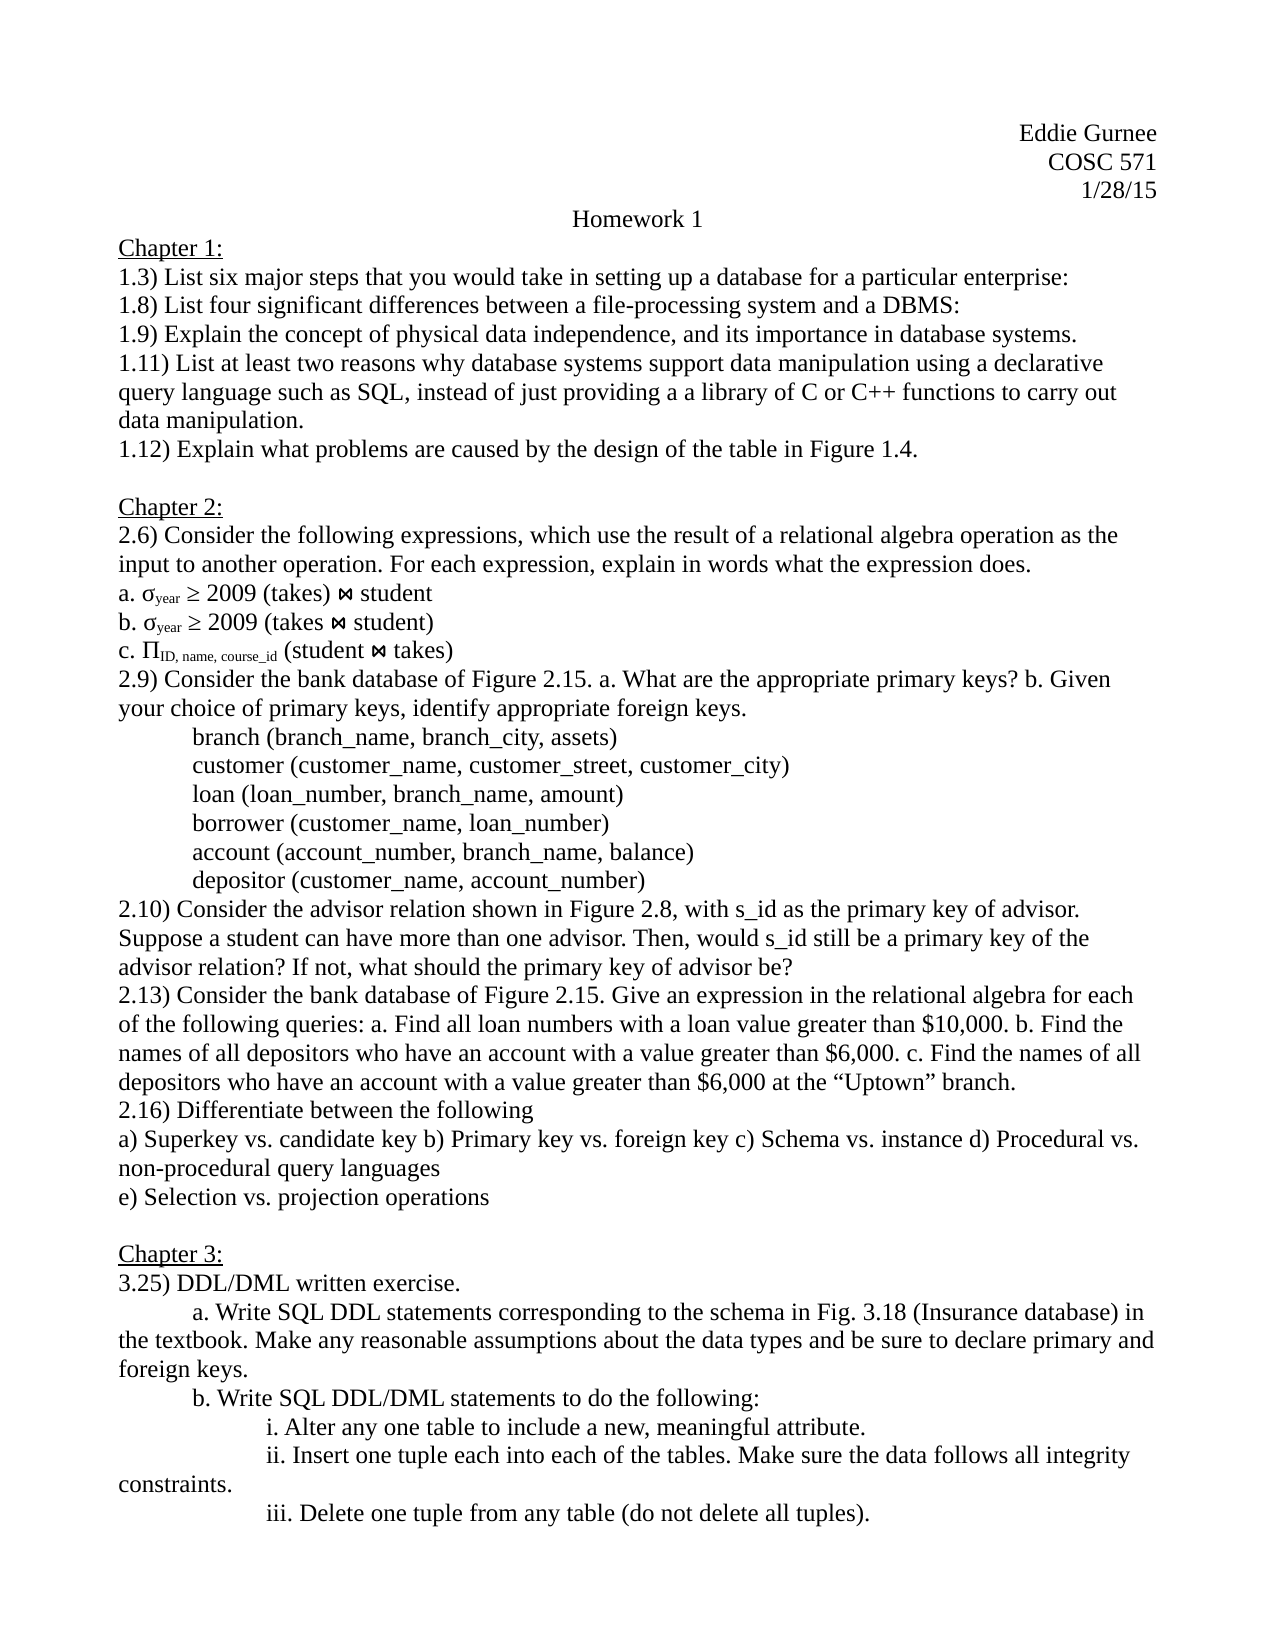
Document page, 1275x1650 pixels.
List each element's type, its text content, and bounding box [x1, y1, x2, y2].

text depositor (customer_name, account_number) [118, 866, 1157, 894]
text COSC 571 [118, 147, 1157, 176]
text 1.8) List four significant differences between a file-processing system and a DBMS: [118, 291, 1157, 319]
text loan (loan_number, branch_name, amount) [118, 779, 1157, 808]
text 2.9) Consider the bank database of Figure 2.15. a. What are the appropriate primary keys? b. Given your choice of primary keys, identify appropriate foreign keys. [118, 664, 1157, 722]
text iii. Delete one tuple from any table (do not delete all tuples). [118, 1498, 1157, 1527]
text b. Write SQL DDL/DML statements to do the following: [118, 1383, 1157, 1412]
text 2.16) Differentiate between the following [118, 1096, 1157, 1124]
text i. Alter any one table to include a new, meaningful attribute. [118, 1412, 1157, 1441]
text 2.10) Consider the advisor relation shown in Figure 2.8, with s_id as the primary key of advisor. Suppose a student can have more than one advisor. Then, would s_id still be a primary key of the advisor relation? If not, what should the primary key of advisor be? [118, 894, 1157, 981]
text borrower (customer_name, loan_number) [118, 808, 1157, 837]
text a. Write SQL DDL statements corresponding to the schema in Fig. 3.18 (Insurance database) in the textbook. Make any reasonable assumptions about the data types and be sure to declare primary and foreign keys. [118, 1297, 1157, 1383]
text 3.25) DDL/DML written exercise. [118, 1268, 1157, 1297]
text Chapter 3: [118, 1239, 1157, 1268]
text e) Selection vs. projection operations [118, 1182, 1157, 1211]
text 2.6) Consider the following expressions, which use the result of a relational algebra operation as the input to another operation. For each expression, explain in words what the expression does. [118, 521, 1157, 578]
text c. ΠID, name, course_id (student ⋈ takes) [118, 636, 1157, 664]
text a) Superkey vs. candidate key b) Primary key vs. foreign key c) Schema vs. instance d) Procedural vs. non-procedural query languages [118, 1124, 1157, 1182]
text ii. Insert one tuple each into each of the tables. Make sure the data follows all integrity constraints. [118, 1441, 1157, 1498]
text customer (customer_name, customer_street, customer_city) [118, 751, 1157, 779]
text a. σyear ≥ 2009 (takes) ⋈ student [118, 578, 1157, 607]
text 1.12) Explain what problems are caused by the design of the table in Figure 1.4. [118, 434, 1157, 463]
text 1.9) Explain the concept of physical data independence, and its importance in database systems. [118, 319, 1157, 348]
text Chapter 2: [118, 492, 1157, 521]
text Eddie Gurnee [118, 118, 1157, 147]
text branch (branch_name, branch_city, assets) [118, 722, 1157, 751]
text 2.13) Consider the bank database of Figure 2.15. Give an expression in the relational algebra for each of the following queries: a. Find all loan numbers with a loan value greater than $10,000. b. Find the names of all depositors who have an account with a value greater than $6,000. c. Find the names of all depositors who have an account with a value greater than $6,000 at the “Uptown” branch. [118, 981, 1157, 1096]
text 1/28/15 [118, 176, 1157, 204]
text b. σyear ≥ 2009 (takes ⋈ student) [118, 607, 1157, 636]
text account (account_number, branch_name, balance) [118, 837, 1157, 866]
text Chapter 1: [118, 233, 1157, 262]
text Homework 1 [118, 204, 1157, 233]
text 1.3) List six major steps that you would take in setting up a database for a particular enterprise: [118, 262, 1157, 291]
text 1.11) List at least two reasons why database systems support data manipulation using a declarative query language such as SQL, instead of just providing a a library of C or C++ functions to carry out data manipulation. [118, 348, 1157, 434]
